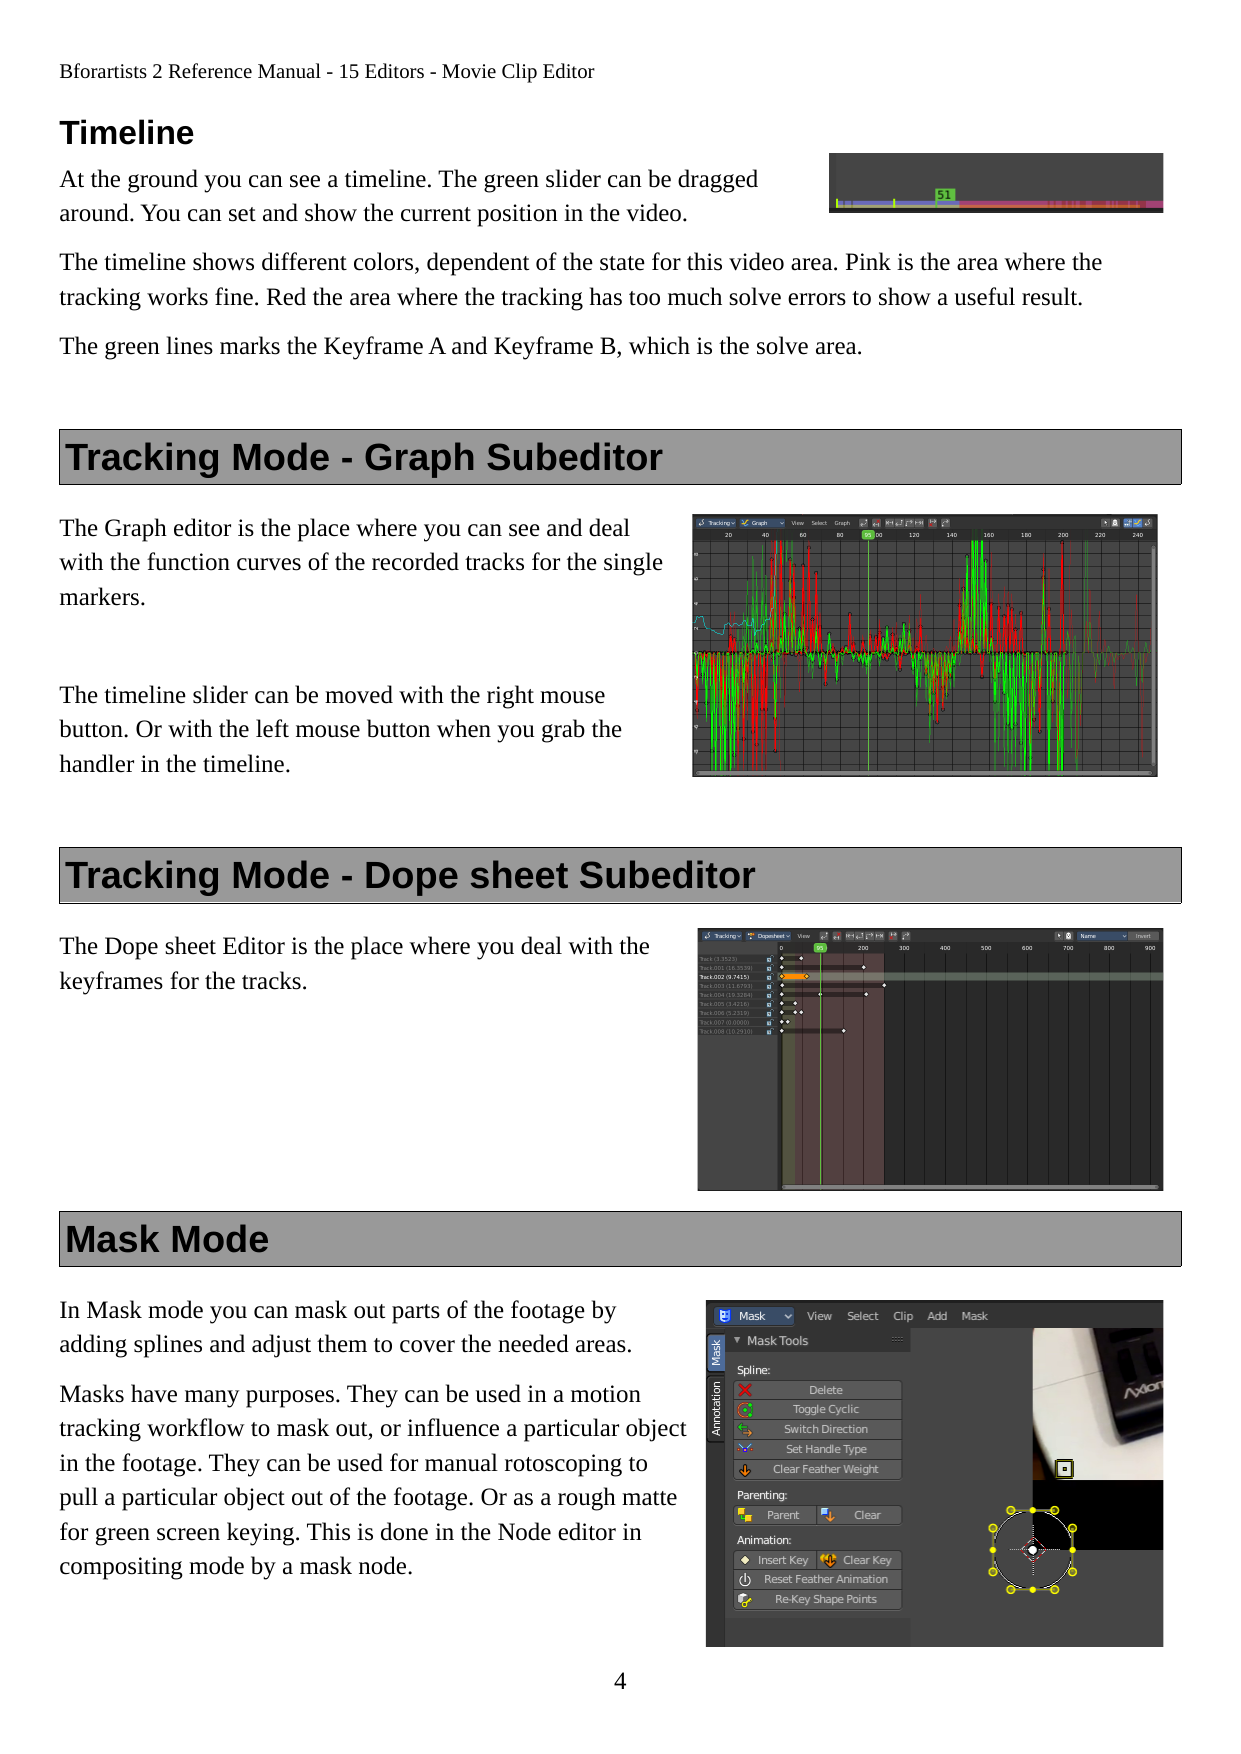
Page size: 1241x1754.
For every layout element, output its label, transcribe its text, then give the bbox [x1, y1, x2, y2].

table_header Tracking Mode - Graph Subeditor [60, 430, 1181, 484]
table_header Mask Mode [60, 1212, 1181, 1266]
text The Dope sheet Editor is the place where you deal with the keyframes for the tracks. [59, 931, 697, 994]
text At the ground you can see a timeline. The green slider can be dragged around. You can set and show the current position in the video. [59, 164, 1181, 227]
picture [829, 153, 1164, 213]
text In Mask mode you can mask out parts of the footage by adding splines and adjust them to cover the needed areas. [59, 1295, 1181, 1358]
text The timeline slider can be moved with the right mouse button. Or with the left mouse button when you grab the handler in the timeline. [59, 680, 1181, 778]
text Masks have many purposes. They can be used in a motion tracking workflow to mask out, or influence a particular object in the footage. They can be used for manual rotoscoping to pull a particular object out of the footage. Or as a rough matte for green screen keying. This is done in the Node editor in compositing mode by a mask node. [59, 1379, 705, 1580]
text The green lines marks the Keyframe A and Keyframe B, which is the solve area. [59, 331, 1181, 359]
picture [697, 928, 1164, 1191]
table_header Tracking Mode - Dope sheet Subeditor [60, 848, 1181, 902]
text The Graph editor is the place where you can see and deal with the function curves of the recorded tracks for the single markers. [59, 513, 1181, 611]
picture [705, 1300, 1164, 1647]
subtitle Timeline [59, 113, 1181, 151]
text The timeline shows different colors, dependent of the state for this video area. Pink is the area where the tracking works fine. Red the area where the tracking has too much solve errors to show a useful result. [59, 247, 1181, 311]
picture [692, 514, 1158, 777]
